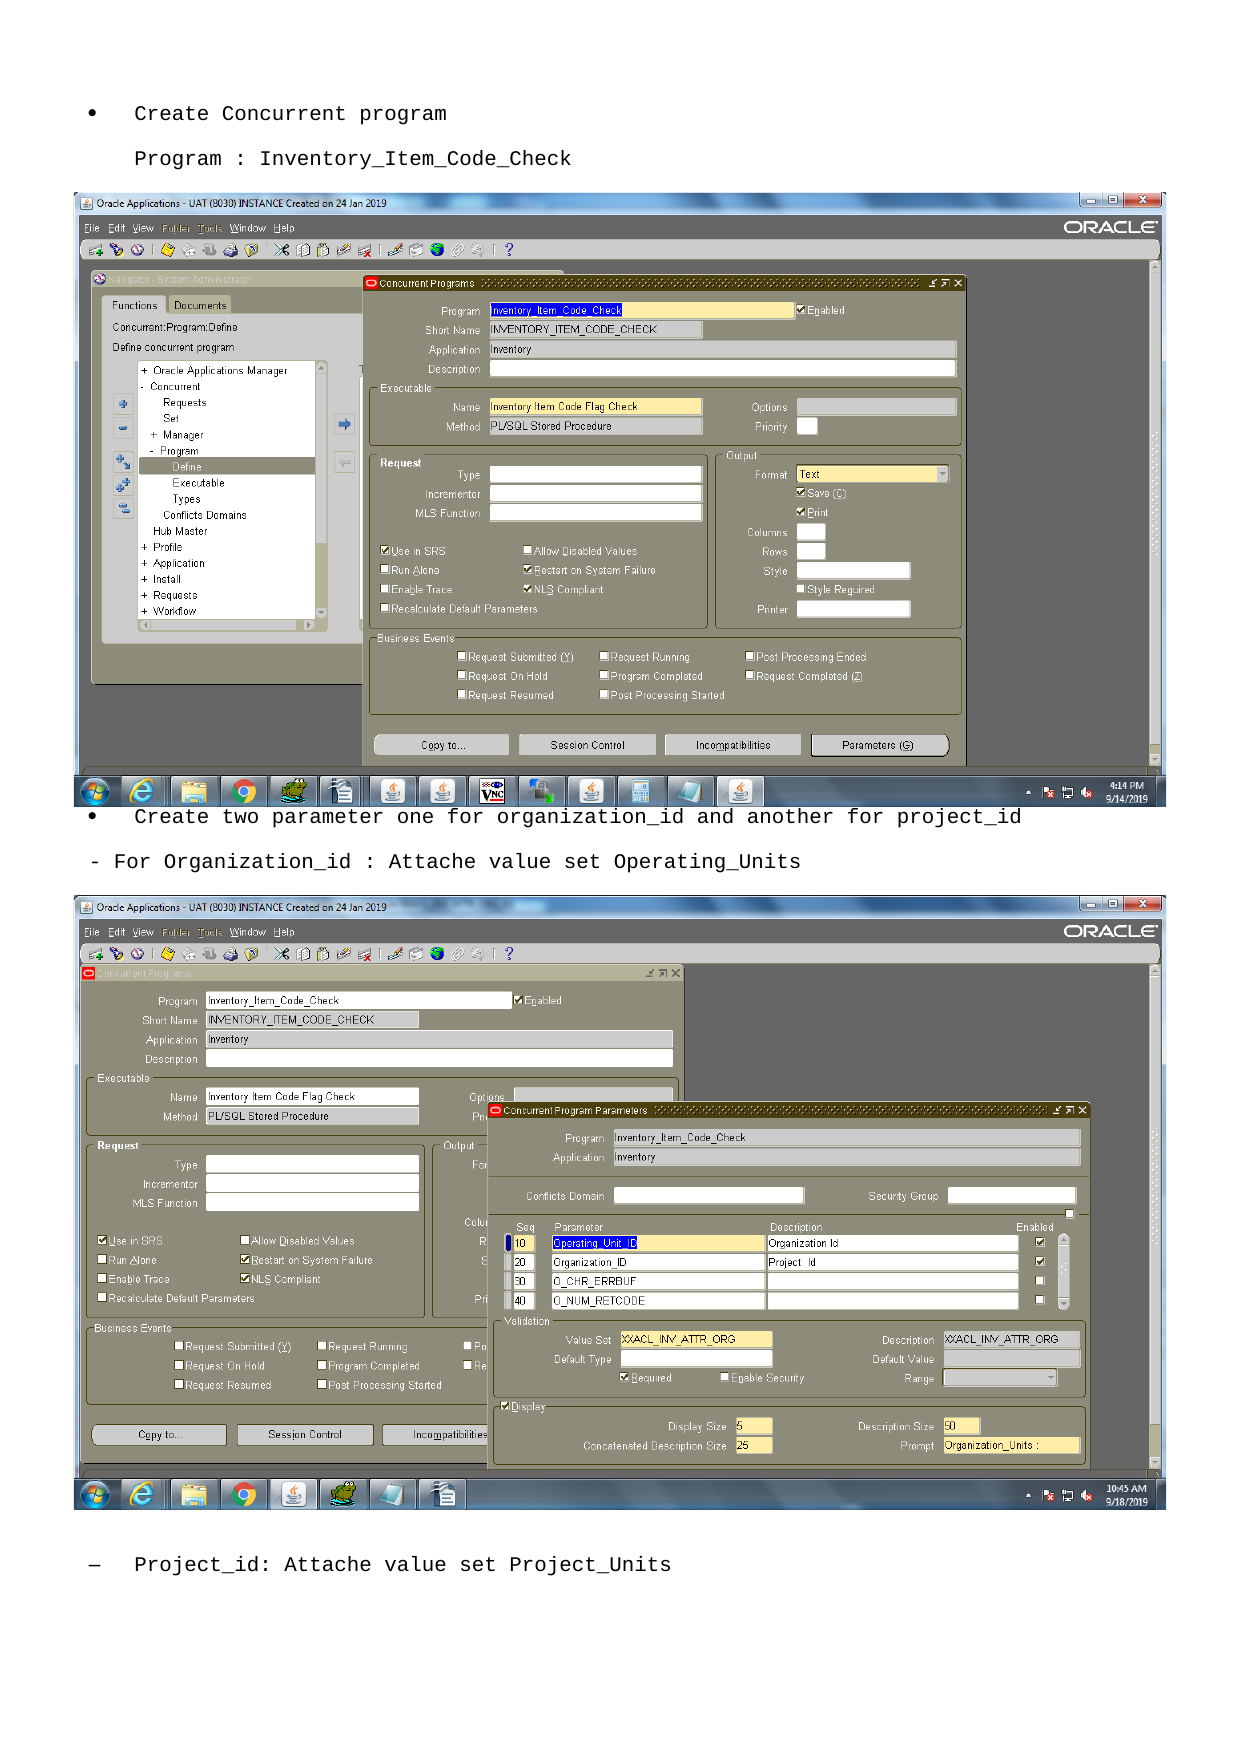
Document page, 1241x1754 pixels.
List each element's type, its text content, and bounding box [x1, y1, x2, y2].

list Project_id: Attache value set Project_Units [89, 1554, 1181, 1577]
list - For Organization_id : Attache value set Operating_Units [89, 851, 1181, 874]
picture [73, 895, 1167, 1510]
list Program : Inventory_Item_Code_Check [89, 147, 1181, 171]
list Create two parameter one for organization_id and another for project_id [89, 192, 1181, 830]
list Create Concurrent program [89, 103, 1181, 127]
picture [73, 192, 1167, 807]
